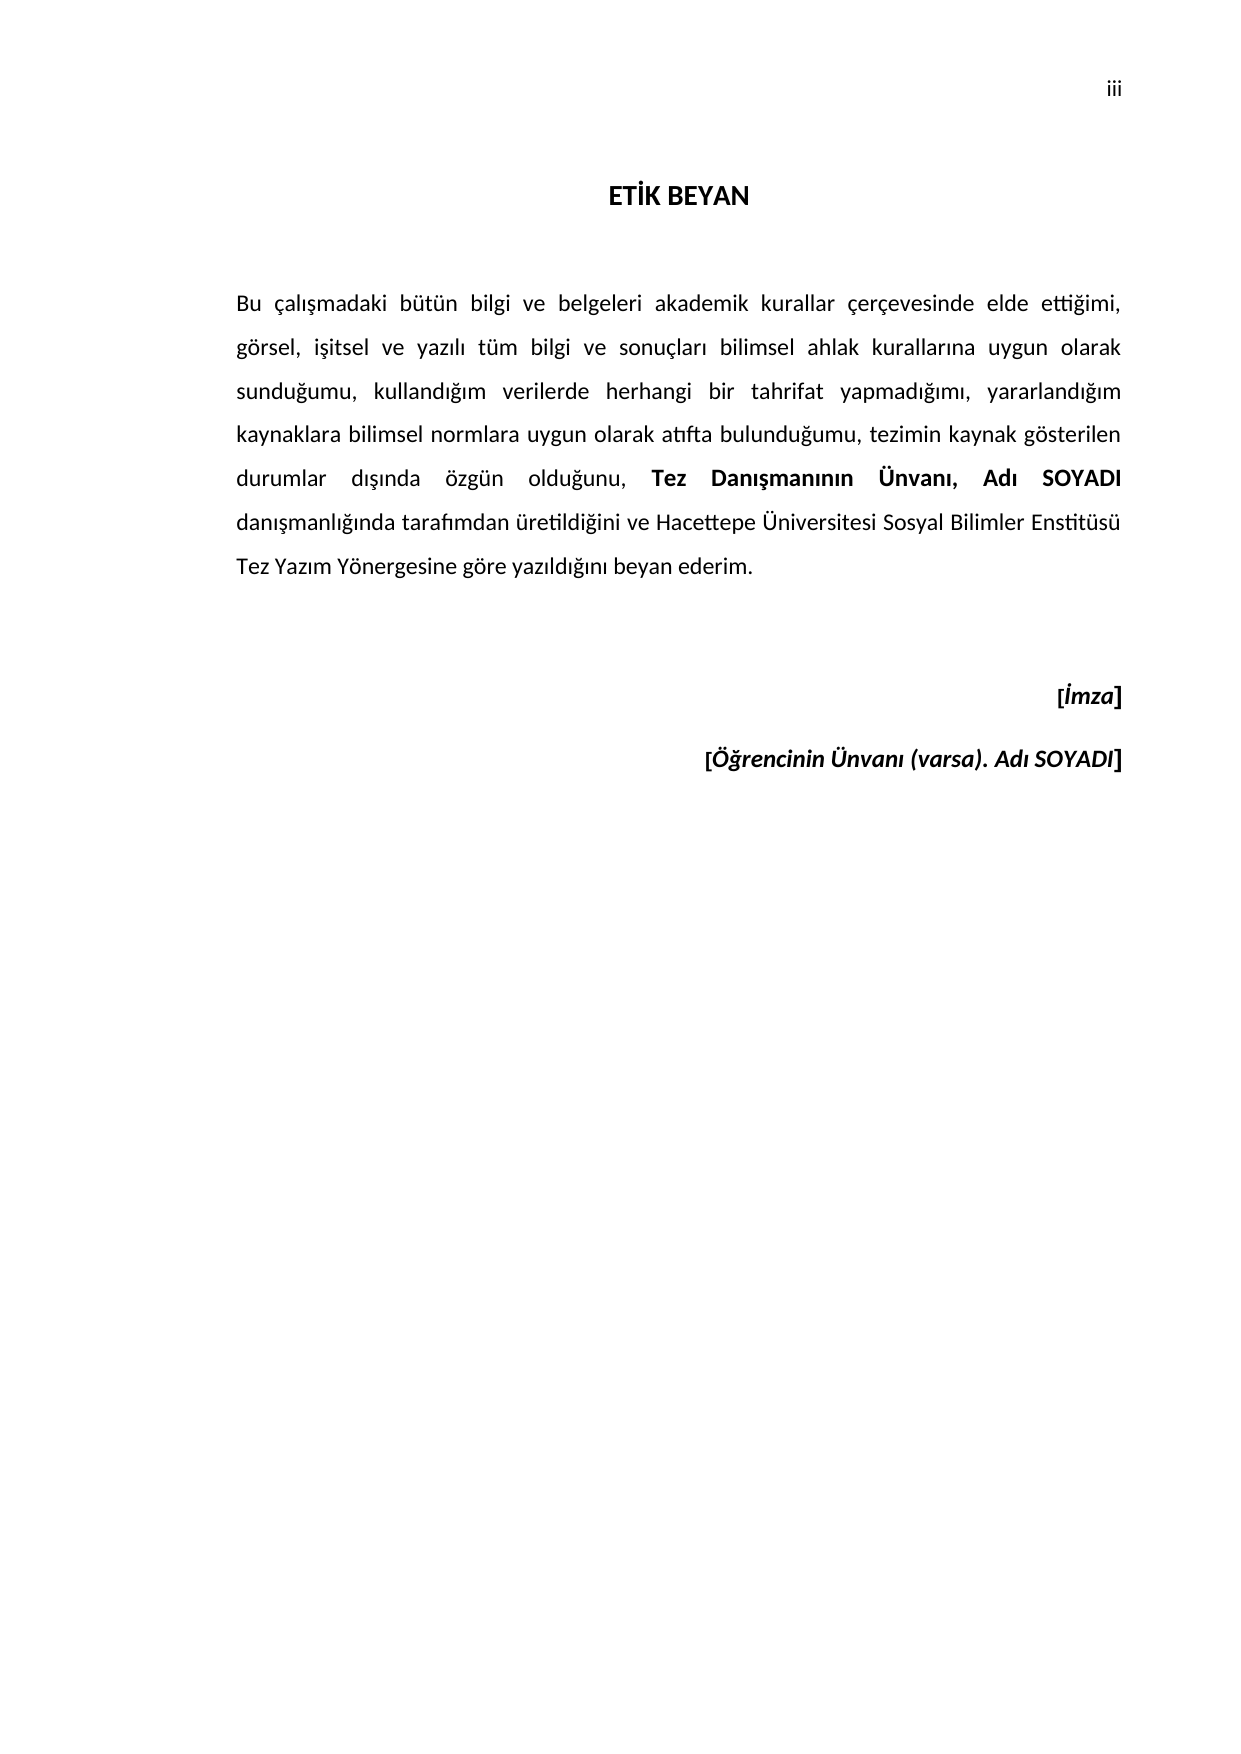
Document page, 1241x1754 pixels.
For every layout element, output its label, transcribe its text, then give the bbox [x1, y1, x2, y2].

subtitle ETİK BEYAN [236, 177, 1122, 213]
text Bu çalışmadaki bütün bilgi ve belgeleri akademik kurallar çerçevesinde elde ettiğimi, görsel, işitsel ve yazılı tüm bilgi ve sonuçları bilimsel ahlak kurallarına uygun olarak sunduğumu, kullandığım verilerde herhangi bir tahrifat yapmadığımı, yararlandığım kaynaklara bilimsel normlara uygun olarak atıfta bulunduğumu, tezimin kaynak gösterilen durumlar dışında özgün olduğunu, Tez Danışmanının Ünvanı, Adı SOYADI danışmanlığında tarafımdan üretildiğini ve Hacettepe Üniversitesi Sosyal Bilimler Enstitüsü Tez Yazım Yönergesine göre yazıldığını beyan ederim. [236, 274, 1122, 580]
text [İmza] [236, 680, 1122, 711]
text [Öğrencinin Ünvanı (varsa). Adı SOYADI] [236, 743, 1122, 774]
